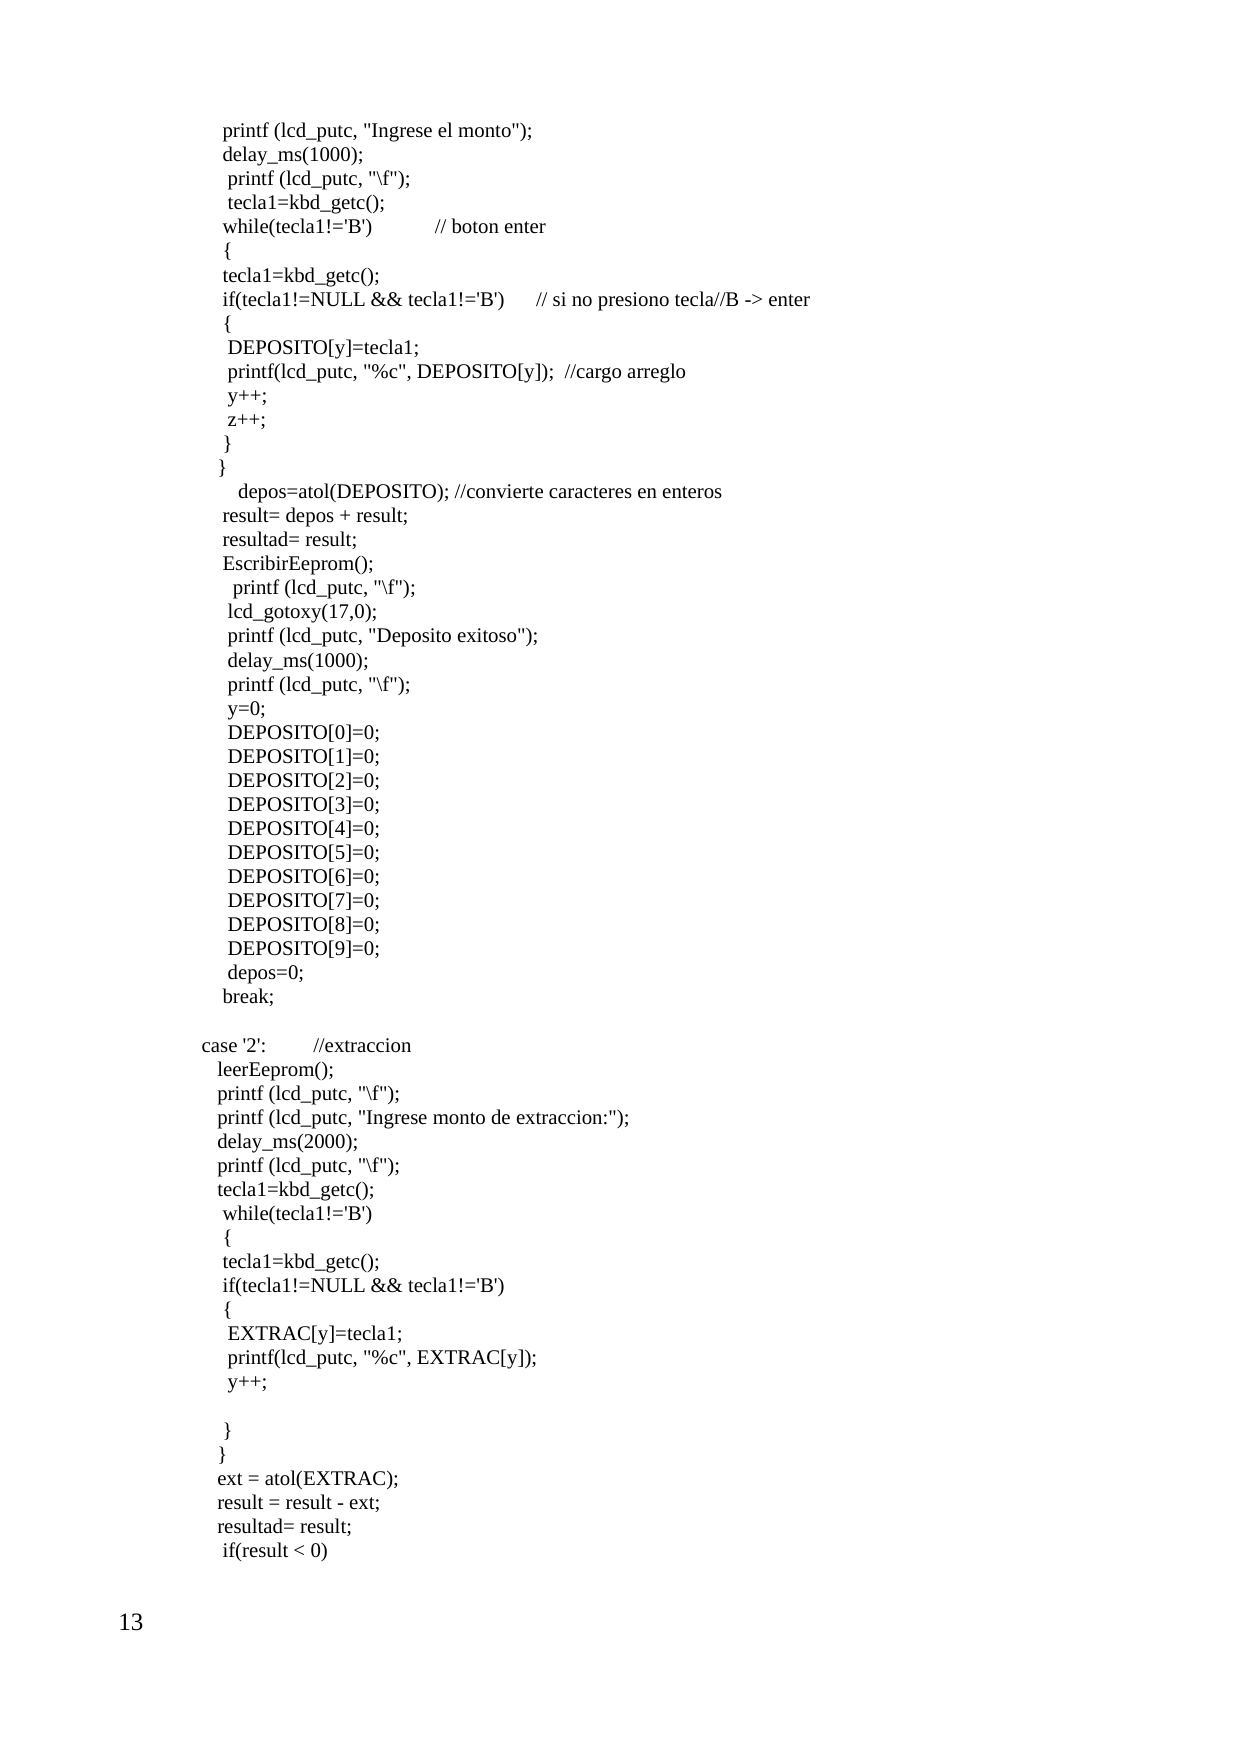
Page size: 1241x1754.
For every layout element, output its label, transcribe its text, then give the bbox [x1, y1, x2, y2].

text } [118, 1442, 1122, 1466]
text if(result < 0) [118, 1538, 1122, 1562]
text { [118, 238, 1122, 262]
text printf (lcd_putc, "\f"); [118, 672, 1122, 696]
text { [118, 1225, 1122, 1249]
text printf (lcd_putc, "Ingrese el monto"); [118, 118, 1122, 142]
text delay_ms(1000); [118, 142, 1122, 166]
text depos=atol(DEPOSITO); //convierte caracteres en enteros [118, 479, 1122, 503]
text printf (lcd_putc, "\f"); [118, 1081, 1122, 1105]
text while(tecla1!='B') // boton enter [118, 214, 1122, 238]
text result= depos + result; [118, 503, 1122, 527]
text DEPOSITO[9]=0; [118, 936, 1122, 960]
text tecla1=kbd_getc(); [118, 1177, 1122, 1201]
text leerEeprom(); [118, 1057, 1122, 1081]
text printf (lcd_putc, "\f"); [118, 575, 1122, 599]
text tecla1=kbd_getc(); [118, 190, 1122, 214]
text y=0; [118, 696, 1122, 720]
text printf (lcd_putc, "\f"); [118, 1153, 1122, 1177]
text depos=0; [118, 960, 1122, 984]
text DEPOSITO[3]=0; [118, 792, 1122, 816]
text { [118, 1297, 1122, 1321]
text DEPOSITO[4]=0; [118, 816, 1122, 840]
text DEPOSITO[y]=tecla1; [118, 335, 1122, 359]
text DEPOSITO[8]=0; [118, 912, 1122, 936]
text break; [118, 984, 1122, 1008]
text lcd_gotoxy(17,0); [118, 599, 1122, 623]
text } [118, 455, 1122, 479]
text ext = atol(EXTRAC); [118, 1466, 1122, 1490]
text if(tecla1!=NULL && tecla1!='B') // si no presiono tecla//B -> enter [118, 287, 1122, 311]
text printf (lcd_putc, "Deposito exitoso"); [118, 623, 1122, 647]
text DEPOSITO[6]=0; [118, 864, 1122, 888]
text resultad= result; [118, 527, 1122, 551]
text printf(lcd_putc, "%c", DEPOSITO[y]); //cargo arreglo [118, 359, 1122, 383]
text } [118, 431, 1122, 455]
text DEPOSITO[2]=0; [118, 768, 1122, 792]
text z++; [118, 407, 1122, 431]
text DEPOSITO[5]=0; [118, 840, 1122, 864]
text case '2': //extraccion [118, 1032, 1122, 1057]
text printf (lcd_putc, "\f"); [118, 166, 1122, 190]
text delay_ms(1000); [118, 647, 1122, 672]
text y++; [118, 383, 1122, 407]
text DEPOSITO[1]=0; [118, 744, 1122, 768]
text } [118, 1417, 1122, 1442]
text y++; [118, 1369, 1122, 1393]
text EscribirEeprom(); [118, 551, 1122, 575]
text delay_ms(2000); [118, 1129, 1122, 1153]
text printf (lcd_putc, "Ingrese monto de extraccion:"); [118, 1105, 1122, 1129]
text while(tecla1!='B') [118, 1201, 1122, 1225]
text tecla1=kbd_getc(); [118, 1249, 1122, 1273]
text resultad= result; [118, 1514, 1122, 1538]
text DEPOSITO[7]=0; [118, 888, 1122, 912]
text DEPOSITO[0]=0; [118, 720, 1122, 744]
text if(tecla1!=NULL && tecla1!='B') [118, 1273, 1122, 1297]
text { [118, 311, 1122, 335]
text EXTRAC[y]=tecla1; [118, 1321, 1122, 1345]
text result = result - ext; [118, 1490, 1122, 1514]
text printf(lcd_putc, "%c", EXTRAC[y]); [118, 1345, 1122, 1369]
text tecla1=kbd_getc(); [118, 262, 1122, 287]
